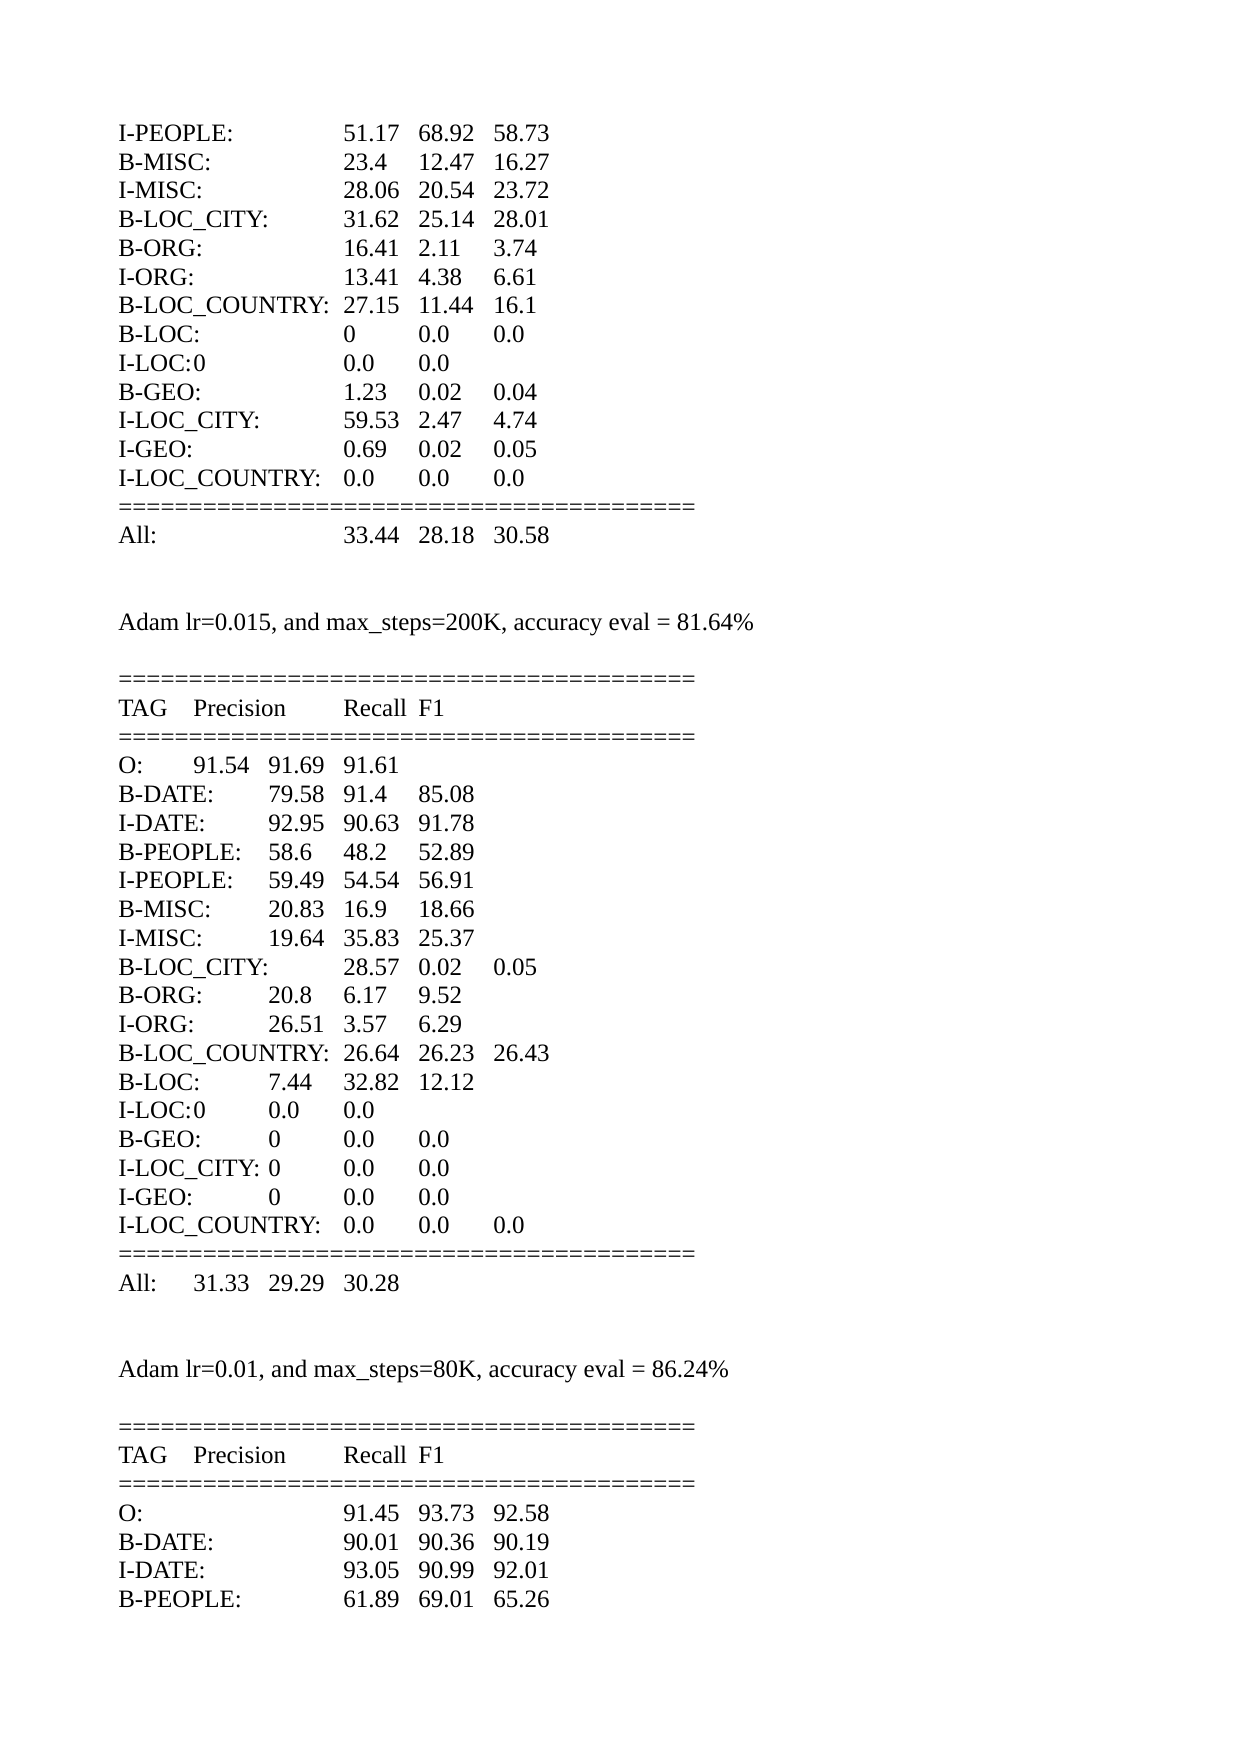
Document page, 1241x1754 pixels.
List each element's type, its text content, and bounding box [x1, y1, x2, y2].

text B-PEOPLE: 58.6 48.2 52.89 [118, 837, 1122, 866]
text I-ORG: 26.51 3.57 6.29 [118, 1009, 1122, 1038]
text ========================================= [118, 664, 1122, 693]
text O: 91.54 91.69 91.61 [118, 751, 1122, 779]
text Adam lr=0.015, and max_steps=200K, accuracy eval = 81.64% [118, 607, 1122, 636]
text B-ORG: 16.41 2.11 3.74 [118, 233, 1122, 262]
text B-LOC_COUNTRY: 26.64 26.23 26.43 [118, 1038, 1122, 1067]
text B-LOC_CITY: 28.57 0.02 0.05 [118, 952, 1122, 981]
text I-GEO: 0 0.0 0.0 [118, 1182, 1122, 1211]
text ========================================= [118, 492, 1122, 521]
text I-LOC_COUNTRY: 0.0 0.0 0.0 [118, 1211, 1122, 1239]
text B-DATE: 90.01 90.36 90.19 [118, 1527, 1122, 1556]
text All: 33.44 28.18 30.58 [118, 521, 1122, 549]
text ========================================= [118, 1469, 1122, 1498]
text ========================================= [118, 722, 1122, 751]
text I-DATE: 92.95 90.63 91.78 [118, 808, 1122, 837]
text B-LOC_COUNTRY: 27.15 11.44 16.1 [118, 291, 1122, 319]
text I-PEOPLE: 59.49 54.54 56.91 [118, 866, 1122, 894]
text Adam lr=0.01, and max_steps=80K, accuracy eval = 86.24% [118, 1354, 1122, 1383]
text All: 31.33 29.29 30.28 [118, 1268, 1122, 1297]
text I-LOC: 0 0.0 0.0 [118, 348, 1122, 377]
text B-ORG: 20.8 6.17 9.52 [118, 981, 1122, 1009]
text I-ORG: 13.41 4.38 6.61 [118, 262, 1122, 291]
text I-MISC: 19.64 35.83 25.37 [118, 923, 1122, 952]
text B-GEO: 0 0.0 0.0 [118, 1124, 1122, 1153]
text I-MISC: 28.06 20.54 23.72 [118, 176, 1122, 204]
text TAG Precision Recall F1 [118, 693, 1122, 722]
text I-LOC_CITY: 59.53 2.47 4.74 [118, 406, 1122, 434]
text TAG Precision Recall F1 [118, 1441, 1122, 1469]
text I-PEOPLE: 51.17 68.92 58.73 [118, 118, 1122, 147]
text I-LOC: 0 0.0 0.0 [118, 1096, 1122, 1124]
text ========================================= [118, 1239, 1122, 1268]
text ========================================= [118, 1412, 1122, 1441]
text I-GEO: 0.69 0.02 0.05 [118, 434, 1122, 463]
text B-DATE: 79.58 91.4 85.08 [118, 779, 1122, 808]
text O: 91.45 93.73 92.58 [118, 1498, 1122, 1527]
text I-LOC_COUNTRY: 0.0 0.0 0.0 [118, 463, 1122, 492]
text I-LOC_CITY: 0 0.0 0.0 [118, 1153, 1122, 1182]
text B-PEOPLE: 61.89 69.01 65.26 [118, 1584, 1122, 1613]
text B-LOC: 7.44 32.82 12.12 [118, 1067, 1122, 1096]
text B-MISC: 23.4 12.47 16.27 [118, 147, 1122, 176]
text B-GEO: 1.23 0.02 0.04 [118, 377, 1122, 406]
text B-LOC: 0 0.0 0.0 [118, 319, 1122, 348]
text B-MISC: 20.83 16.9 18.66 [118, 894, 1122, 923]
text I-DATE: 93.05 90.99 92.01 [118, 1556, 1122, 1584]
text B-LOC_CITY: 31.62 25.14 28.01 [118, 204, 1122, 233]
